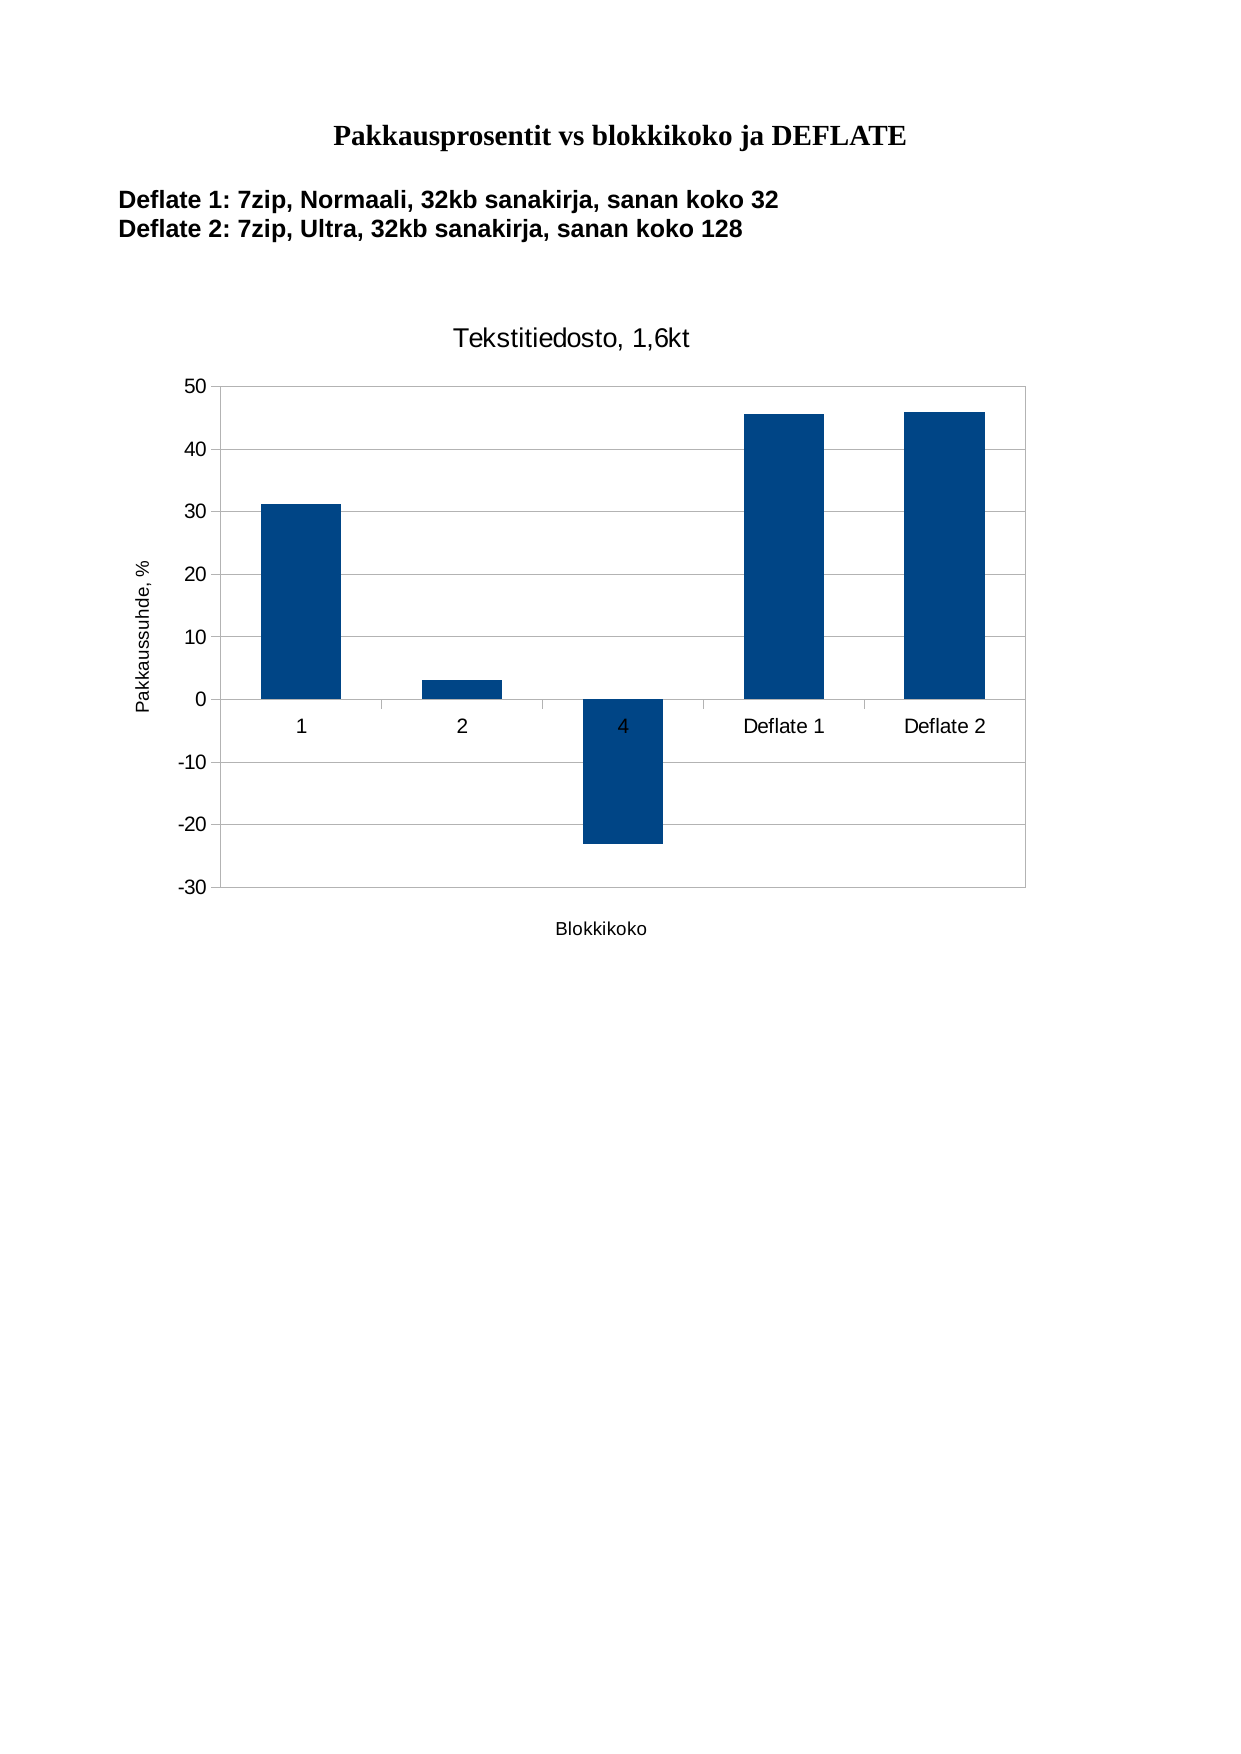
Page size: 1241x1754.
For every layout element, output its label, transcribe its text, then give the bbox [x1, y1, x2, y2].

text Pakkausprosentit vs blokkikoko ja DEFLATE [118, 118, 1122, 152]
text Deflate 1: 7zip, Normaali, 32kb sanakirja, sanan koko 32 [118, 185, 1122, 214]
text Deflate 2: 7zip, Ultra, 32kb sanakirja, sanan koko 128 [118, 214, 1122, 243]
